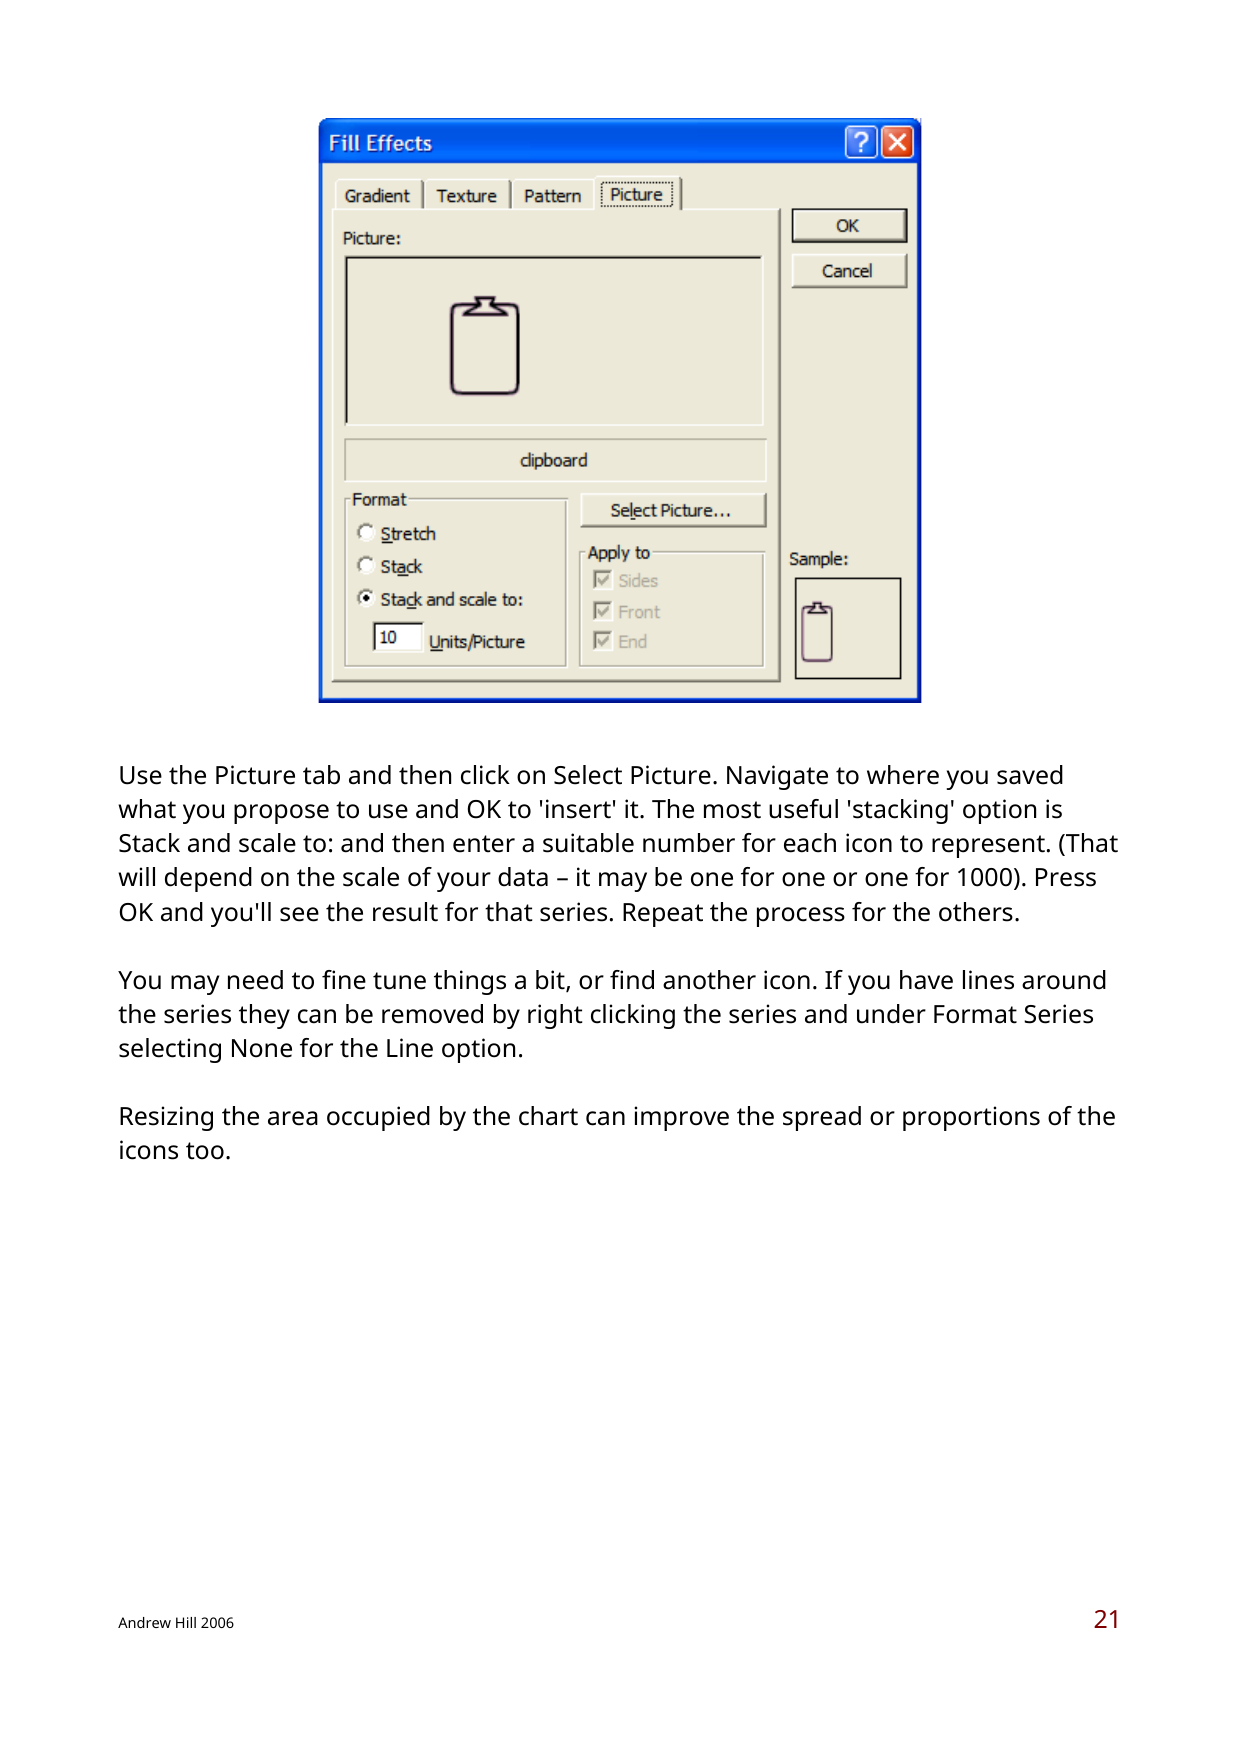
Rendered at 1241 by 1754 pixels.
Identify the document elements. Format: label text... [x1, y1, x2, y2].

text You may need to fine tune things a bit, or find another icon. If you have lines around the series they can be removed by right clicking the series and under Format Series selecting None for the Line option. [118, 962, 1122, 1064]
picture [318, 118, 922, 703]
text Use the Picture tab and then click on Select Picture. Navigate to where you saved what you propose to use and OK to 'insert' it. The most useful 'stacking' option is Stack and scale to: and then enter a suitable number for each icon to represent. (That will depend on the scale of your data – it may be one for one or one for 1000). Press OK and you'll see the result for that series. Repeat the process for the others. [118, 758, 1122, 928]
text Resizing the area occupied by the chart can improve the spread or proportions of the icons too. [118, 1098, 1122, 1167]
